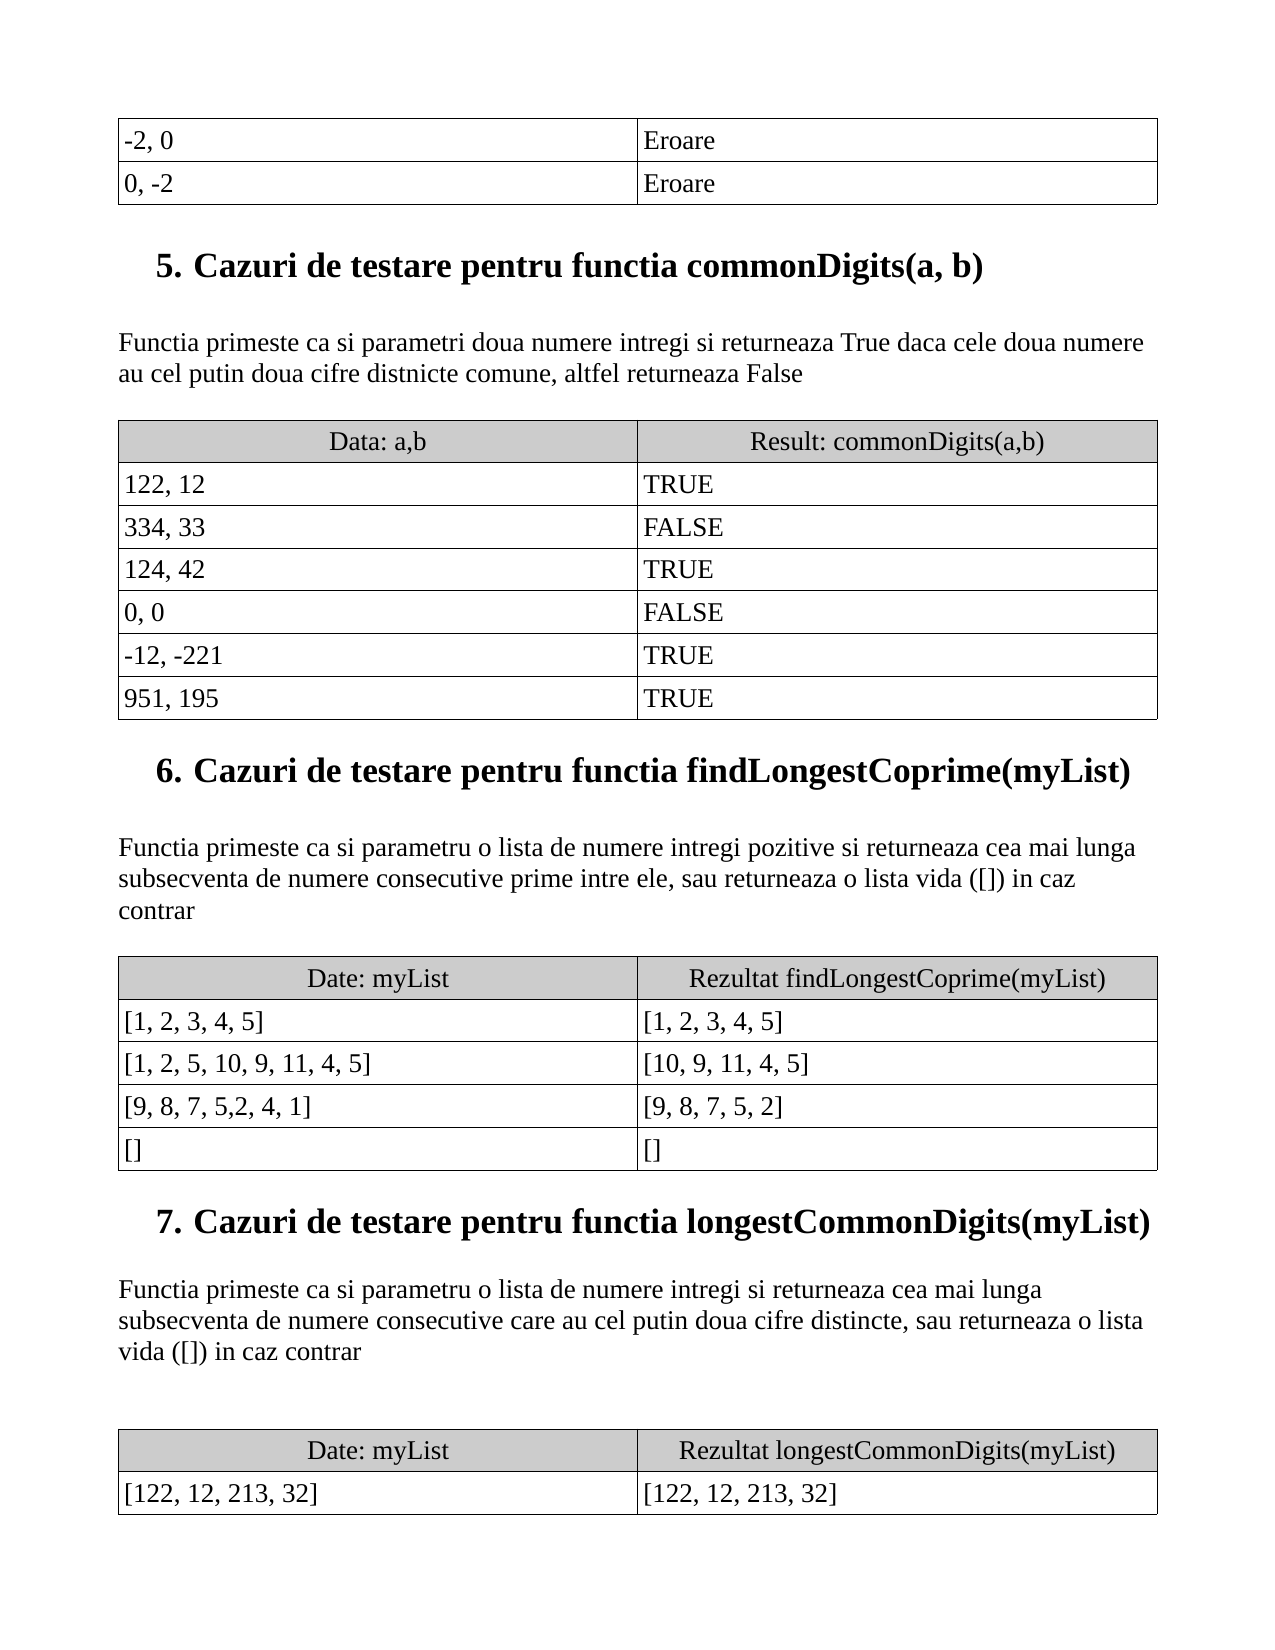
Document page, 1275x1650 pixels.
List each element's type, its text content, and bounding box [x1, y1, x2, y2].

list Cazuri de testare pentru functia commonDigits(a, b) [156, 244, 1157, 285]
table_cell 122, 12 [119, 463, 637, 505]
table_cell [9, 8, 7, 5, 2] [638, 1085, 1157, 1127]
table_cell FALSE [638, 506, 1157, 548]
table_cell -12, -221 [119, 634, 637, 676]
table_header Result: commonDigits(a,b) [638, 421, 1157, 462]
table_cell Eroare [638, 119, 1157, 161]
table_cell [] [638, 1128, 1157, 1169]
table_cell TRUE [638, 677, 1157, 718]
table_cell [1, 2, 3, 4, 5] [638, 1000, 1157, 1041]
table_cell TRUE [638, 634, 1157, 676]
table_cell [9, 8, 7, 5,2, 4, 1] [119, 1085, 637, 1127]
table_cell 951, 195 [119, 677, 637, 718]
table_cell Eroare [638, 162, 1157, 203]
table_cell 124, 42 [119, 549, 637, 590]
list Cazuri de testare pentru functia findLongestCoprime(myList) [156, 750, 1157, 791]
table_cell TRUE [638, 463, 1157, 505]
list Cazuri de testare pentru functia longestCommonDigits(myList) [156, 1201, 1157, 1242]
text Functia primeste ca si parametri doua numere intregi si returneaza True daca cele doua numere au cel putin doua cifre distnicte comune, altfel returneaza False [118, 326, 1157, 388]
table_cell [1, 2, 3, 4, 5] [119, 1000, 637, 1041]
table_cell [] [119, 1128, 637, 1169]
table_header Rezultat longestCommonDigits(myList) [638, 1430, 1157, 1471]
table_cell FALSE [638, 591, 1157, 633]
table_cell TRUE [638, 549, 1157, 590]
table_cell 0, -2 [119, 162, 637, 203]
table_cell 334, 33 [119, 506, 637, 548]
table_header Rezultat findLongestCoprime(myList) [638, 957, 1157, 999]
table_cell 0, 0 [119, 591, 637, 633]
text Functia primeste ca si parametru o lista de numere intregi pozitive si returneaza cea mai lunga subsecventa de numere consecutive prime intre ele, sau returneaza o lista vida ([]) in caz contrar [118, 831, 1157, 925]
table_cell [1, 2, 5, 10, 9, 11, 4, 5] [119, 1042, 637, 1084]
table_header Data: a,b [119, 421, 637, 462]
table_cell [122, 12, 213, 32] [119, 1472, 637, 1514]
table_cell [122, 12, 213, 32] [638, 1472, 1157, 1514]
table_cell -2, 0 [119, 119, 637, 161]
text Functia primeste ca si parametru o lista de numere intregi si returneaza cea mai lunga subsecventa de numere consecutive care au cel putin doua cifre distincte, sau returneaza o lista vida ([]) in caz contrar [118, 1273, 1157, 1366]
table_header Date: myList [119, 957, 637, 999]
table_cell [10, 9, 11, 4, 5] [638, 1042, 1157, 1084]
table_header Date: myList [119, 1430, 637, 1471]
